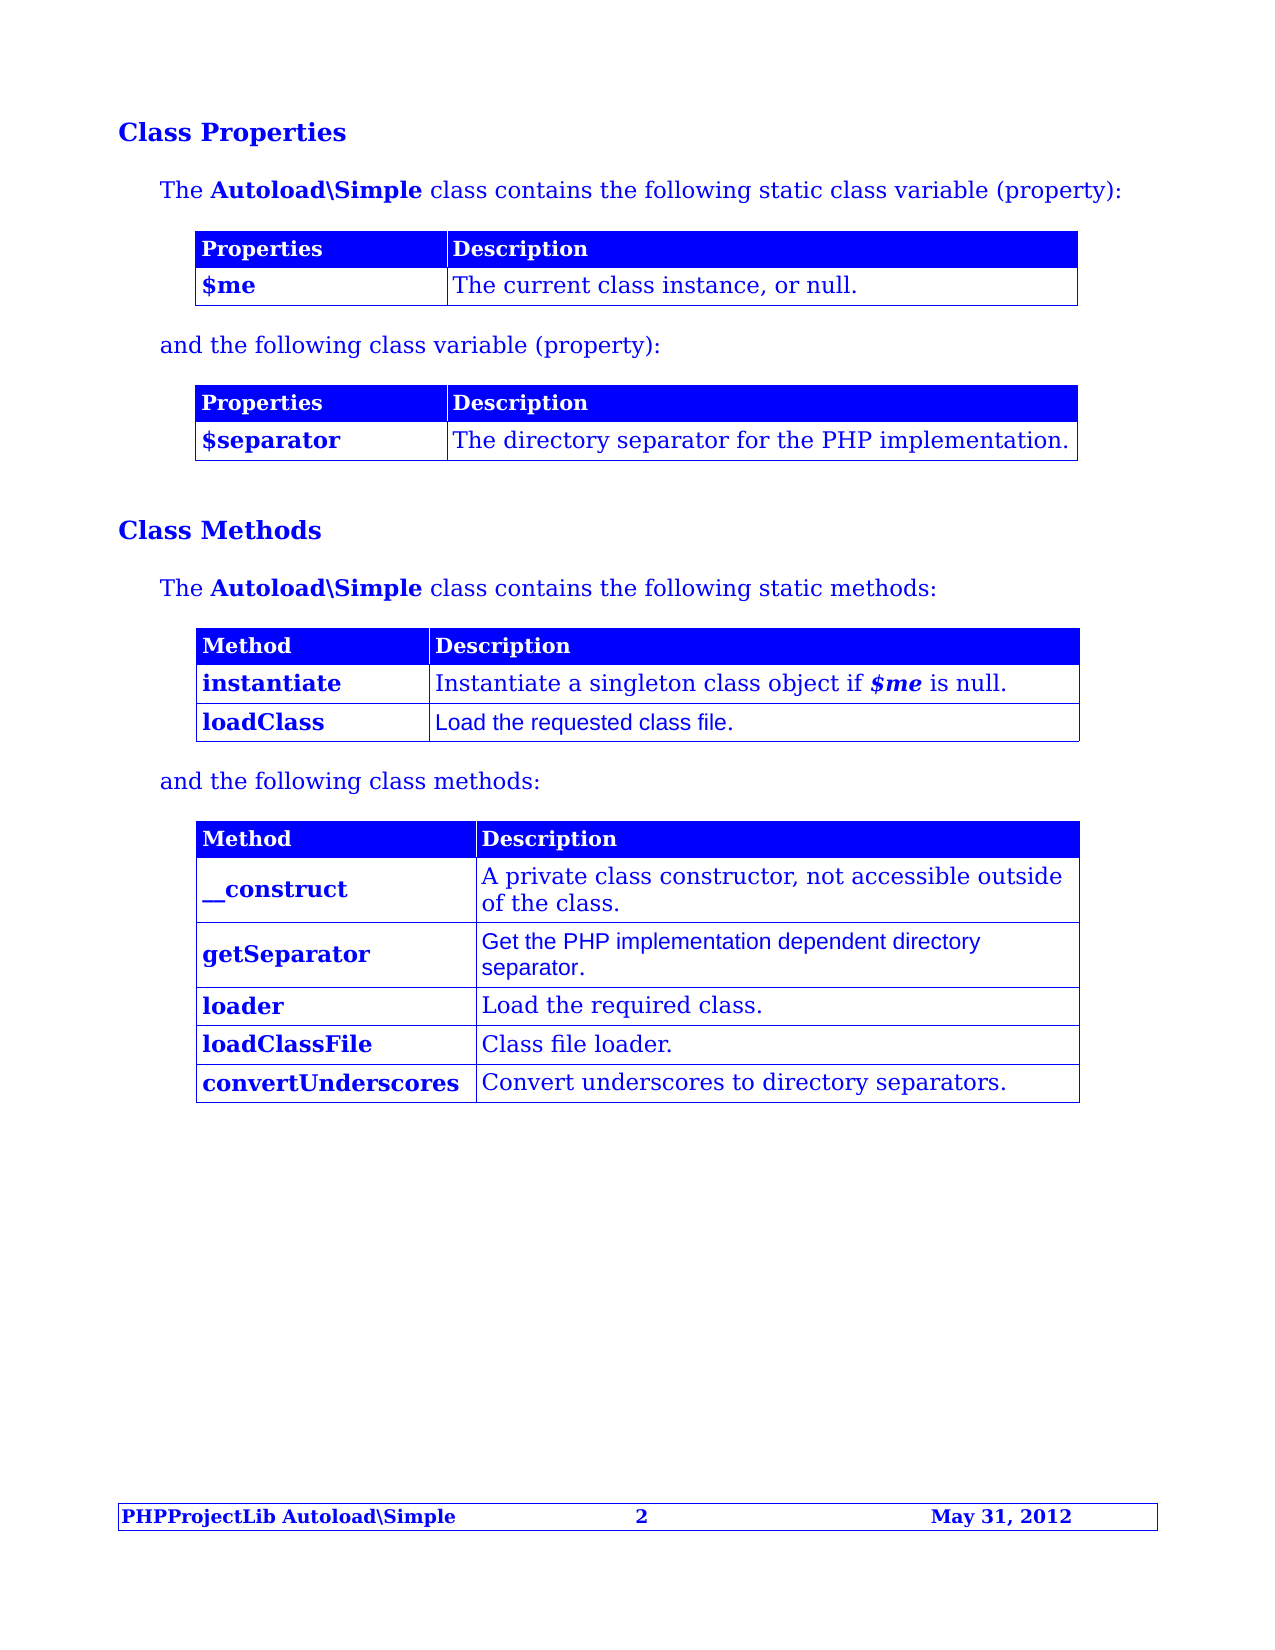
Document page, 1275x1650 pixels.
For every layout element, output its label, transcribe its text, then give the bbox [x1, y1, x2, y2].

table_cell A private class constructor, not accessible outside of the class. [477, 858, 1079, 922]
table_cell Class file loader. [477, 1026, 1079, 1064]
table_header Description [477, 822, 1079, 857]
text The Autoload\Simple class contains the following static methods: [159, 574, 1157, 601]
table_header Properties [196, 386, 447, 421]
text and the following class methods: [159, 768, 1157, 794]
table_cell loadClass [197, 704, 429, 741]
table_header Description [448, 386, 1077, 421]
table_cell instantiate [197, 665, 429, 703]
table_cell getSeparator [197, 923, 476, 987]
table_cell Get the PHP implementation dependent directory separator. [477, 923, 1079, 987]
text The Autoload\Simple class contains the following static class variable (property): [159, 177, 1157, 204]
title Class Methods [118, 516, 1157, 545]
table_cell __construct [197, 858, 476, 922]
table_header Method [197, 822, 476, 857]
table_cell loadClassFile [197, 1026, 476, 1064]
table_cell Load the requested class file. [430, 704, 1079, 741]
table_cell Convert underscores to directory separators. [477, 1065, 1079, 1102]
table_header Description [430, 629, 1079, 664]
table_header Properties [196, 232, 447, 267]
table_cell Load the required class. [477, 988, 1079, 1025]
table_cell Instantiate a singleton class object if $me is null. [430, 665, 1079, 703]
title Class Properties [118, 118, 1157, 147]
text and the following class variable (property): [159, 332, 1157, 358]
table_header Method [197, 629, 429, 664]
table_cell convertUnderscores [197, 1065, 476, 1102]
table_cell loader [197, 988, 476, 1025]
table_cell $separator [196, 422, 447, 459]
table_cell $me [196, 268, 447, 305]
table_cell The directory separator for the PHP implementation. [448, 422, 1077, 459]
table_header Description [448, 232, 1077, 267]
table_cell The current class instance, or null. [448, 268, 1077, 305]
